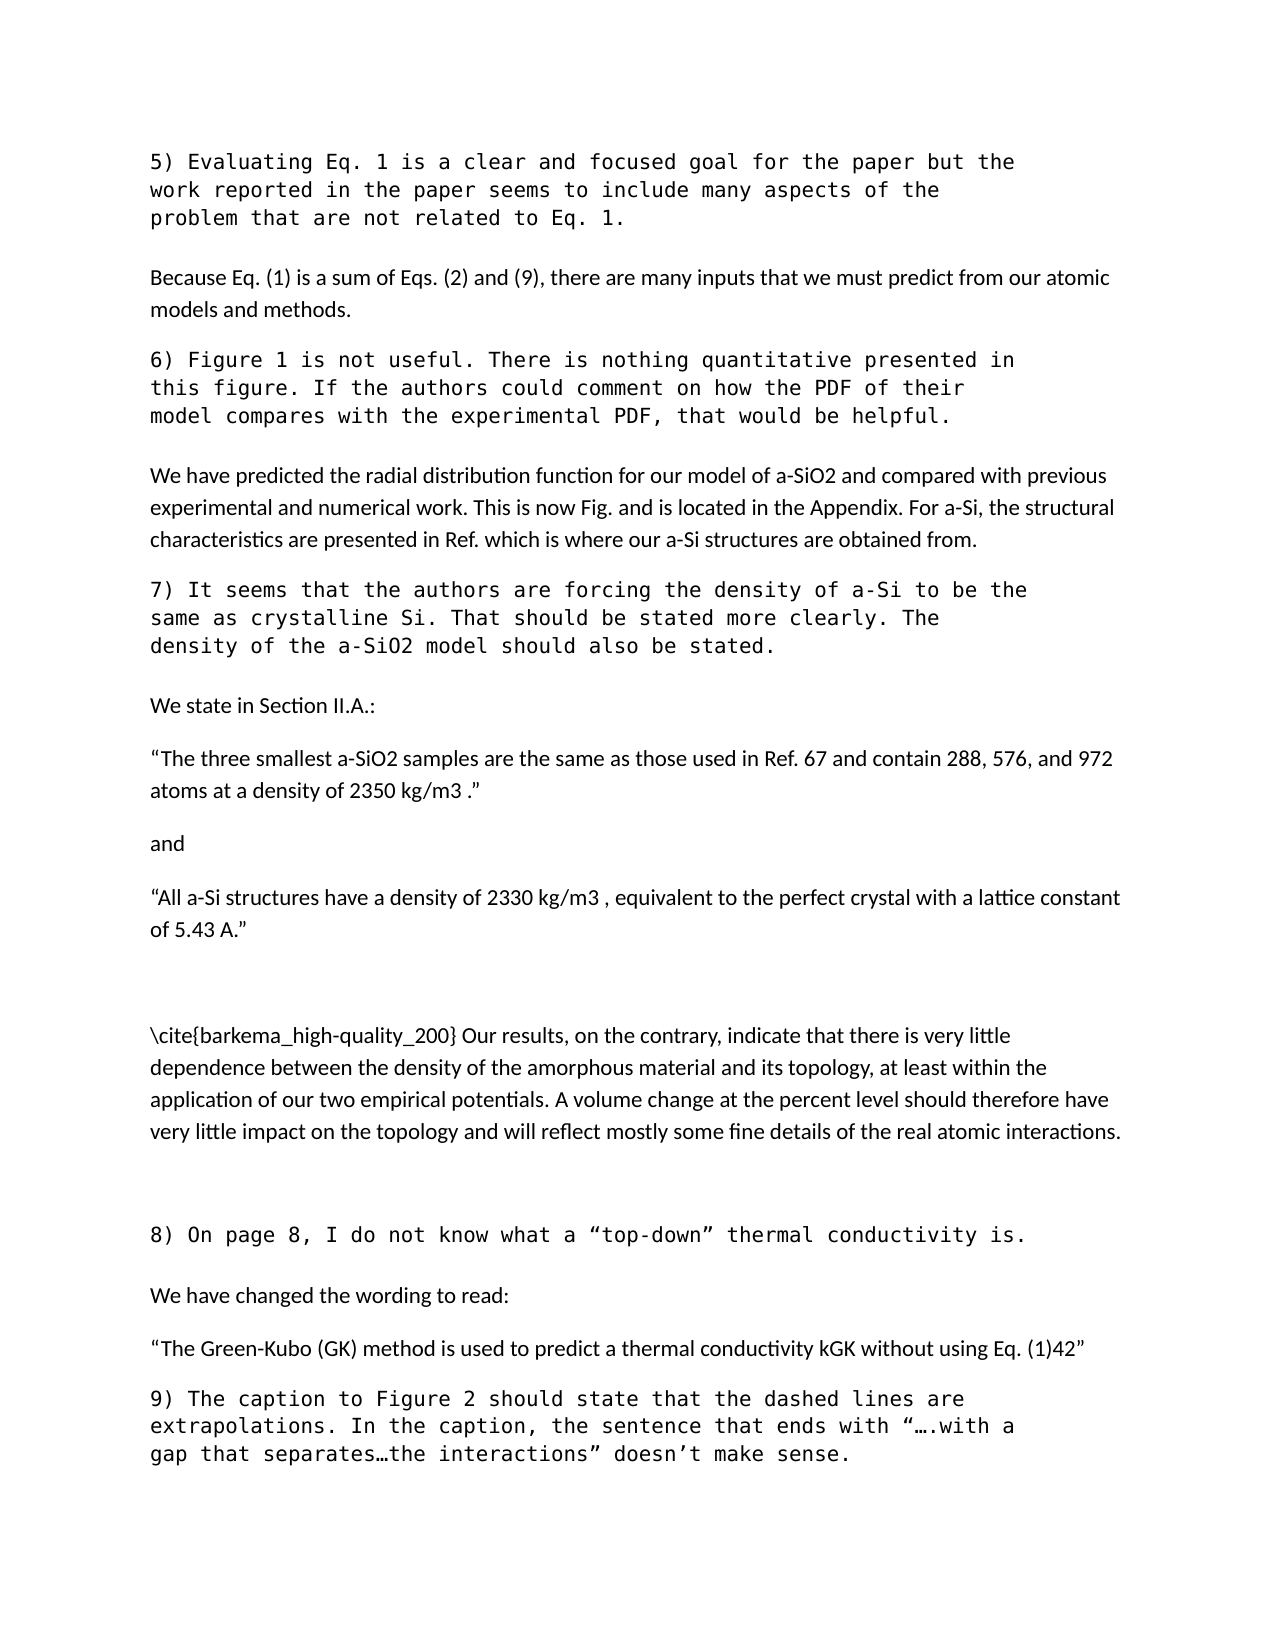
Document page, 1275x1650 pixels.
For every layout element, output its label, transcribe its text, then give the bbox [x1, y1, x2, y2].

text 8) On page 8, I do not know what a “top-down” thermal conductivity is. [150, 1223, 1125, 1248]
text work reported in the paper seems to include many aspects of the [150, 178, 1125, 202]
text extrapolations. In the caption, the sentence that ends with “….with a [150, 1414, 1125, 1439]
text We state in Section II.A.: [150, 691, 1125, 719]
text “The three smallest a-SiO2 samples are the same as those used in Ref. 67 and contain 288, 576, and 972 atoms at a density of 2350 kg/m3 .” [150, 744, 1125, 804]
text gap that separates…the interactions” doesn’t make sense. [150, 1442, 1125, 1467]
text problem that are not related to Eq. 1. [150, 206, 1125, 230]
text We have predicted the radial distribution function for our model of a-SiO2 and compared with previous experimental and numerical work. This is now Fig. and is located in the Appendix. For a-Si, the structural characteristics are presented in Ref. which is where our a-Si structures are obtained from. [150, 461, 1125, 553]
text same as crystalline Si. That should be stated more clearly. The [150, 606, 1125, 631]
text this figure. If the authors could comment on how the PDF of their [150, 376, 1125, 400]
text 5) Evaluating Eq. 1 is a clear and focused goal for the paper but the [150, 150, 1125, 174]
text We have changed the wording to read: [150, 1281, 1125, 1309]
text \cite{barkema_high-quality_200} Our results, on the contrary, indicate that there is very little dependence between the density of the amorphous material and its topology, at least within the application of our two empirical potentials. A volume change at the percent level should therefore have very little impact on the topology and will reflect mostly some fine details of the real atomic interactions. [150, 1021, 1125, 1145]
text and [150, 829, 1125, 858]
text model compares with the experimental PDF, that would be helpful. [150, 404, 1125, 428]
text Because Eq. (1) is a sum of Eqs. (2) and (9), there are many inputs that we must predict from our atomic models and methods. [150, 263, 1125, 323]
text 6) Figure 1 is not useful. There is nothing quantitative presented in [150, 348, 1125, 372]
text “All a-Si structures have a density of 2330 kg/m3 , equivalent to the perfect crystal with a lattice constant of 5.43 A.” [150, 883, 1125, 943]
text 7) It seems that the authors are forcing the density of a-Si to be the [150, 578, 1125, 603]
text 9) The caption to Figure 2 should state that the dashed lines are [150, 1387, 1125, 1411]
text “The Green-Kubo (GK) method is used to predict a thermal conductivity kGK without using Eq. (1)42” [150, 1334, 1125, 1362]
text density of the a-SiO2 model should also be stated. [150, 634, 1125, 658]
